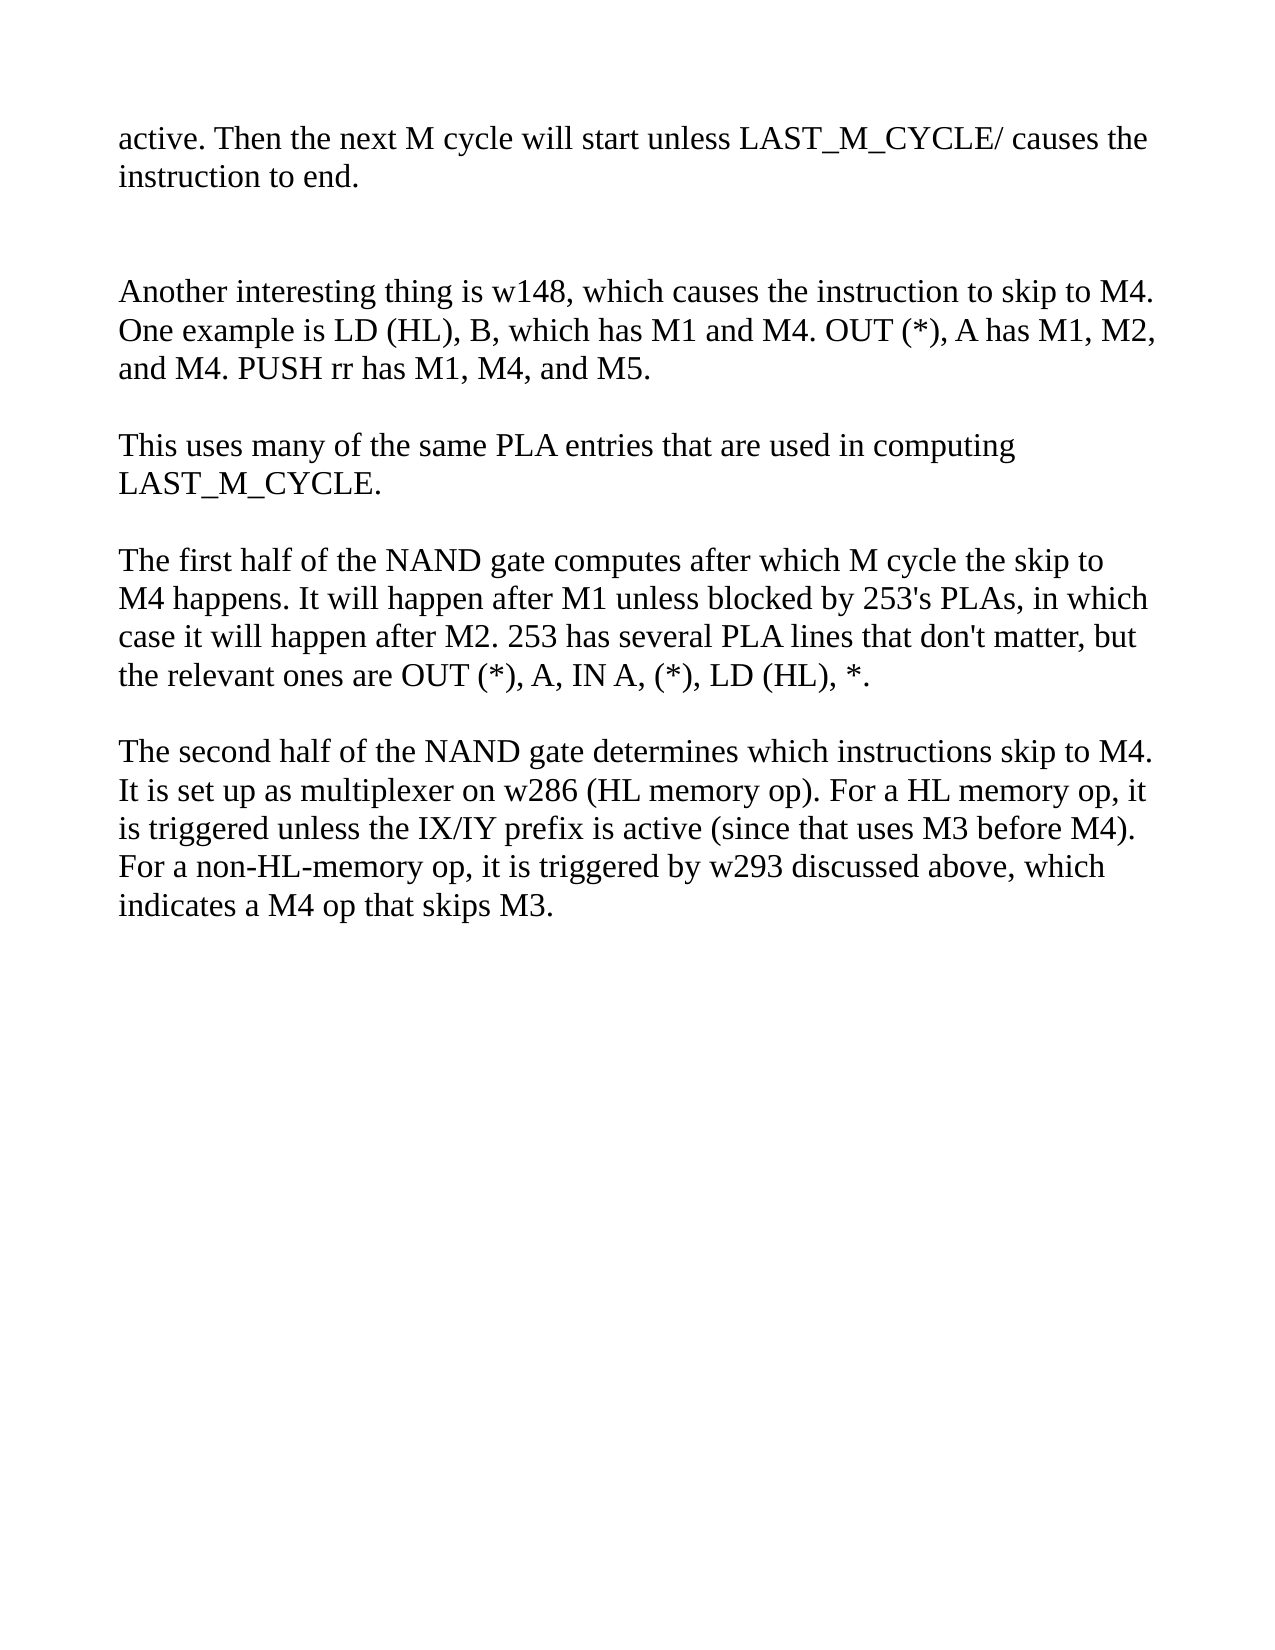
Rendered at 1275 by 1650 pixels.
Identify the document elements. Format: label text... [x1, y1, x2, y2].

text The second half of the NAND gate determines which instructions skip to M4. It is set up as multiplexer on w286 (HL memory op). For a HL memory op, it is triggered unless the IX/IY prefix is active (since that uses M3 before M4). For a non-HL-memory op, it is triggered by w293 discussed above, which indicates a M4 op that skips M3. [118, 731, 1157, 923]
text active. Then the next M cycle will start unless LAST_M_CYCLE/ causes the instruction to end. [118, 118, 1157, 195]
text The first half of the NAND gate computes after which M cycle the skip to M4 happens. It will happen after M1 unless blocked by 253's PLAs, in which case it will happen after M2. 253 has several PLA lines that don't matter, but the relevant ones are OUT (*), A, IN A, (*), LD (HL), *. [118, 540, 1157, 693]
text Another interesting thing is w148, which causes the instruction to skip to M4. One example is LD (HL), B, which has M1 and M4. OUT (*), A has M1, M2, and M4. PUSH rr has M1, M4, and M5. [118, 271, 1157, 386]
text This uses many of the same PLA entries that are used in computing LAST_M_CYCLE. [118, 425, 1157, 501]
